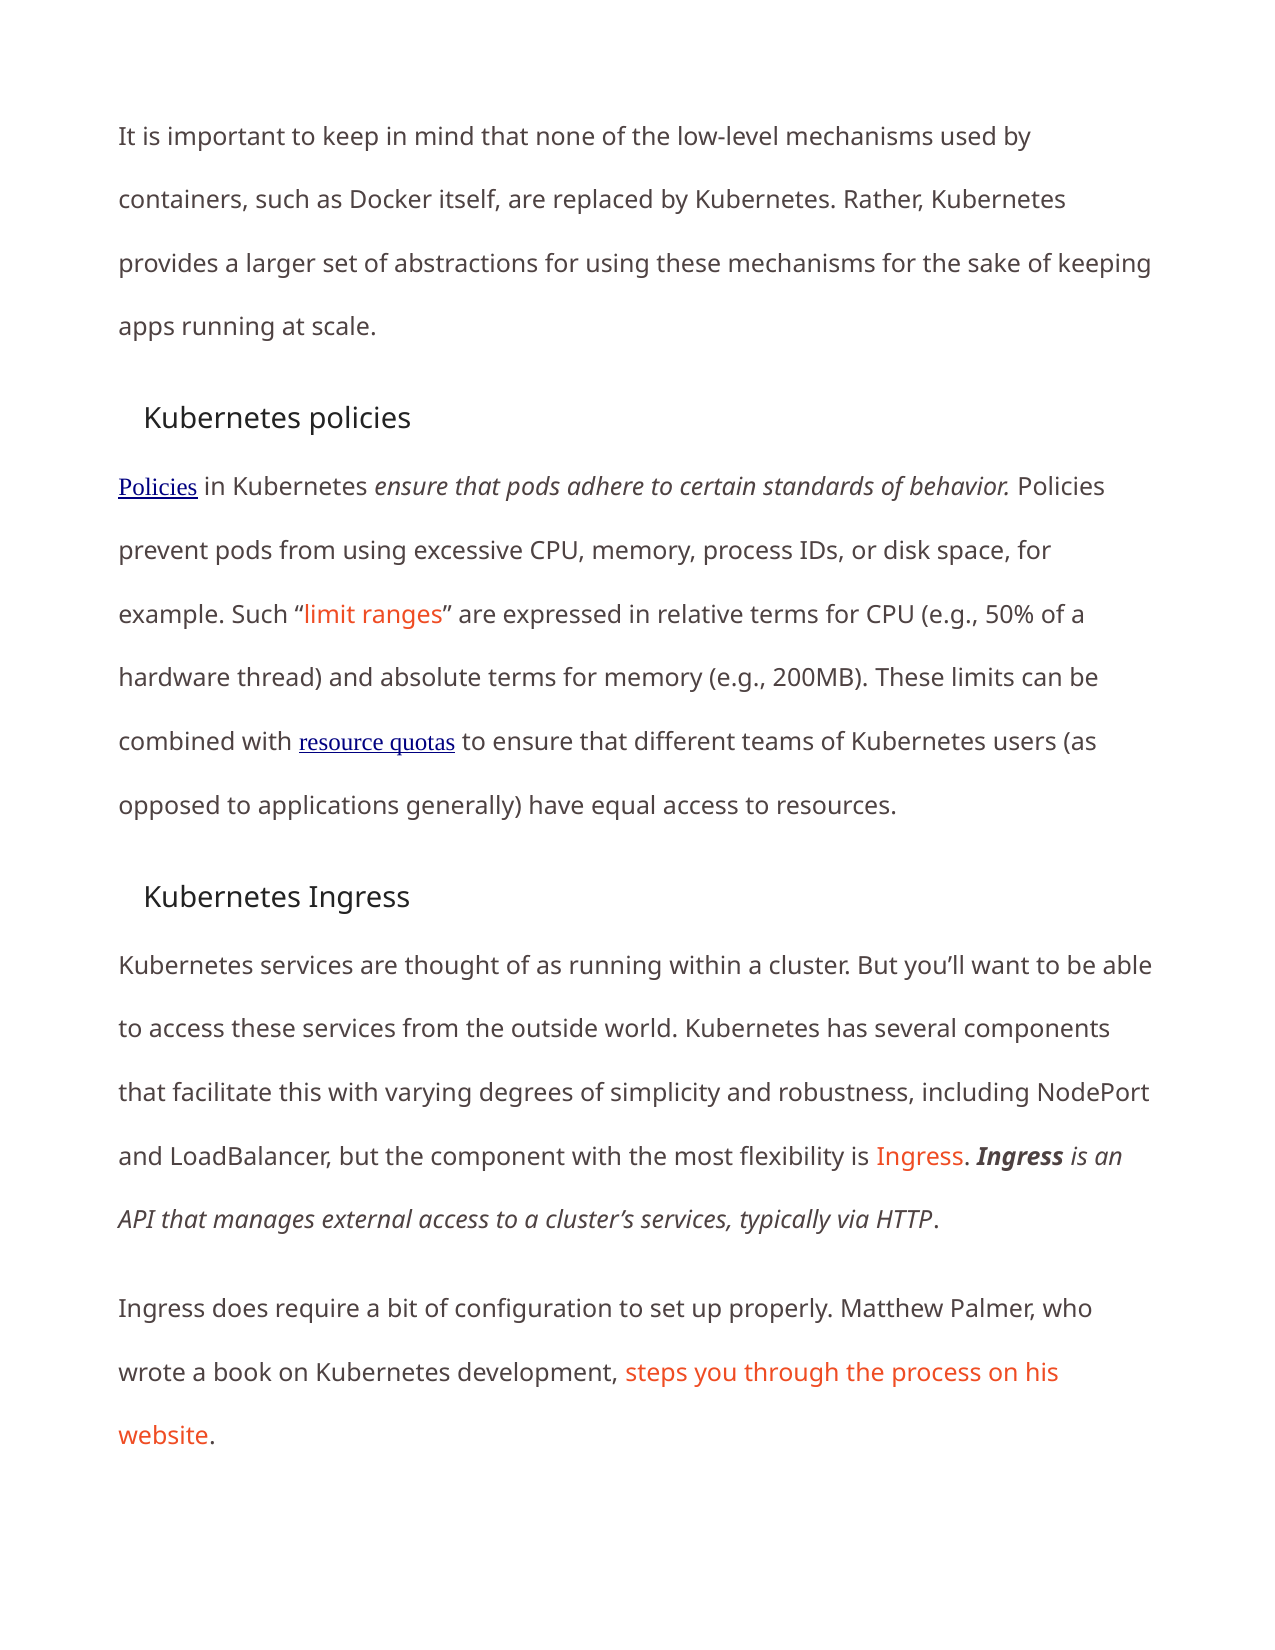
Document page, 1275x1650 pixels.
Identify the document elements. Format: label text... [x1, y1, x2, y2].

text Policies in Kubernetes ensure that pods adhere to certain standards of behavior. Policies prevent pods from using excessive CPU, memory, process IDs, or disk space, for example. Such “limit ranges” are expressed in relative terms for CPU (e.g., 50% of a hardware thread) and absolute terms for memory (e.g., 200MB). These limits can be combined with resource quotas to ensure that different teams of Kubernetes users (as opposed to applications generally) have equal access to resources. [118, 469, 1157, 821]
subtitle Kubernetes policies [143, 398, 1157, 437]
text Ingress does require a bit of configuration to set up properly. Matthew Palmer, who wrote a book on Kubernetes development, steps you through the process on his website. [118, 1291, 1157, 1452]
text It is important to keep in mind that none of the low-level mechanisms used by containers, such as Docker itself, are replaced by Kubernetes. Rather, Kubernetes provides a larger set of abstractions for using these mechanisms for the sake of keeping apps running at scale. [118, 118, 1157, 343]
subtitle Kubernetes Ingress [143, 876, 1157, 916]
text Kubernetes services are thought of as running within a cluster. But you’ll want to be able to access these services from the outside world. Kubernetes has several components that facilitate this with varying degrees of simplicity and robustness, including NodePort and LoadBalancer, but the component with the most flexibility is Ingress. Ingress is an API that manages external access to a cluster’s services, typically via HTTP. [118, 947, 1157, 1236]
